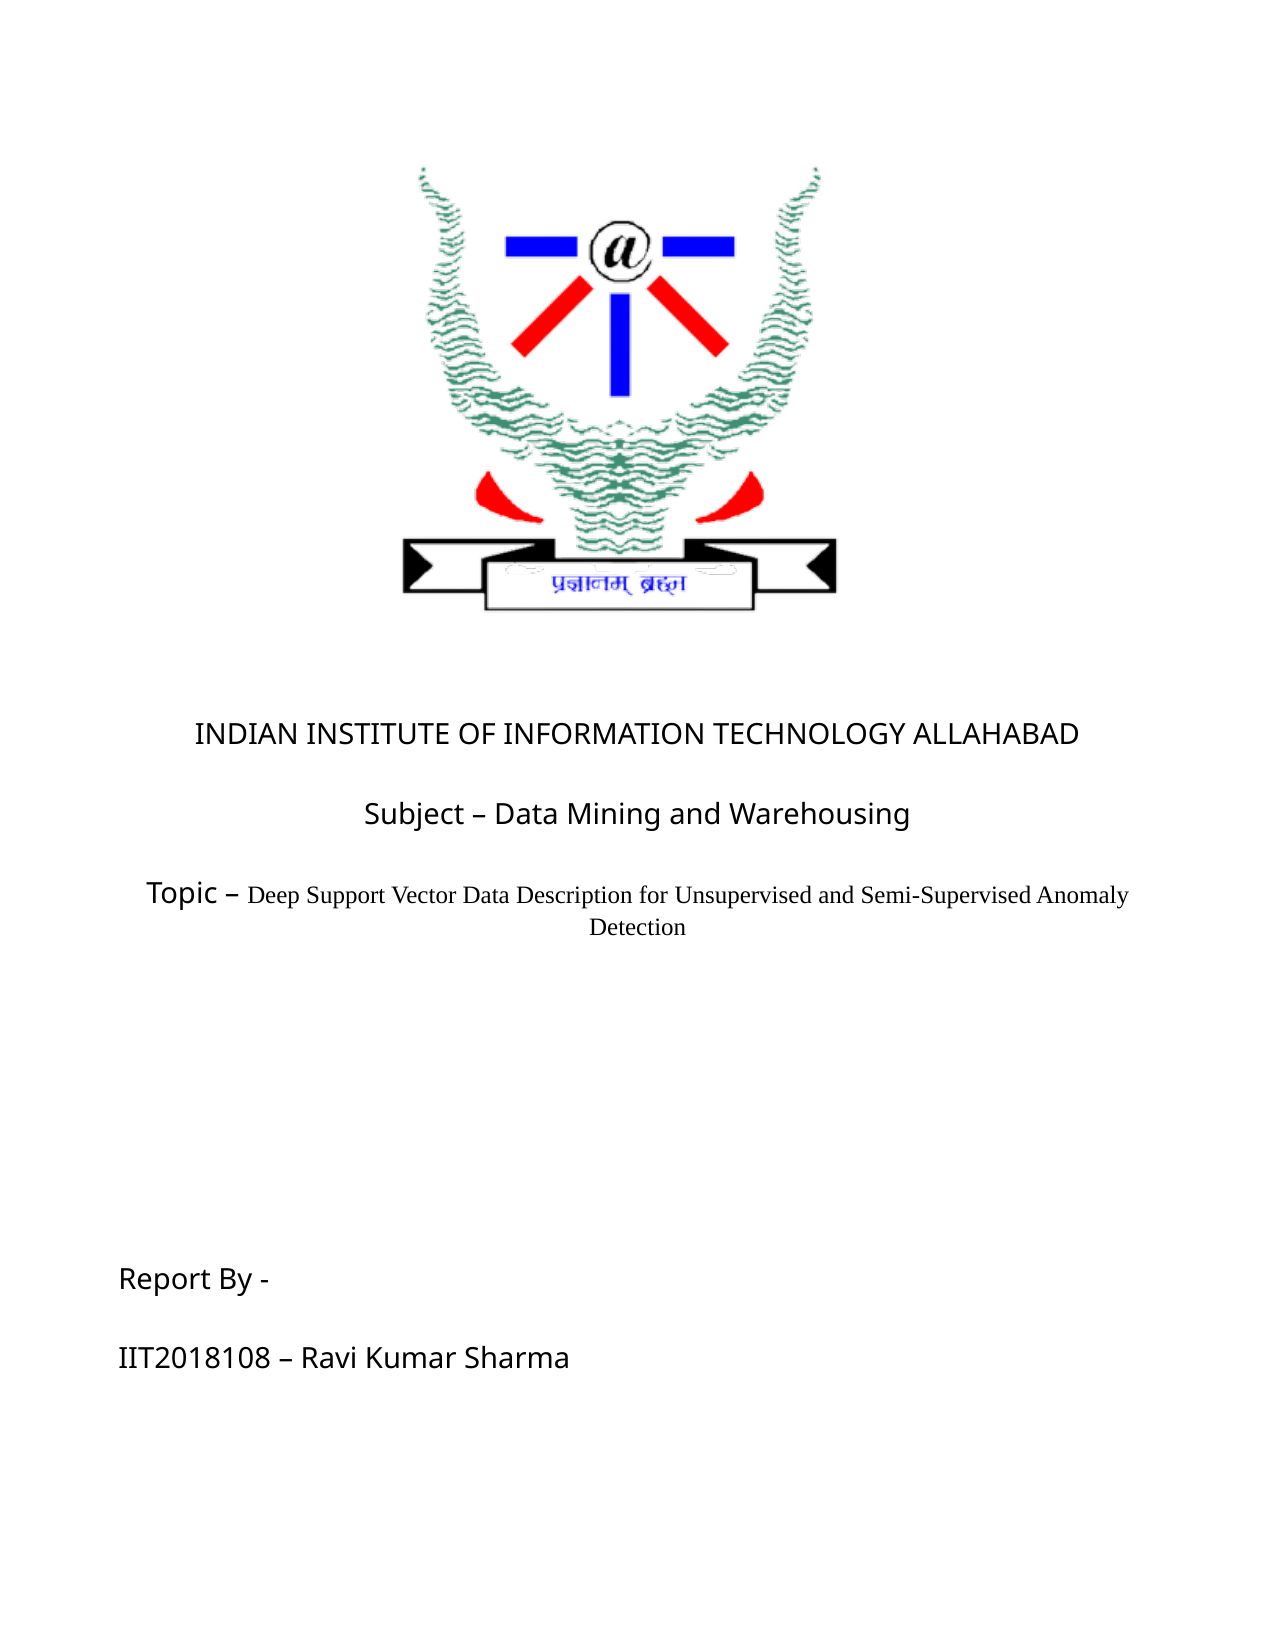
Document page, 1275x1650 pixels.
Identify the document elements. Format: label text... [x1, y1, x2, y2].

text IIT2018108 – Ravi Kumar Sharma [118, 1338, 1157, 1377]
text Subject – Data Mining and Warehousing [118, 793, 1157, 833]
picture [373, 141, 868, 636]
text INDIAN INSTITUTE OF INFORMATION TECHNOLOGY ALLAHABAD [118, 713, 1157, 753]
text Report By - [118, 1258, 1157, 1298]
text Topic – Deep Support Vector Data Description for Unsupervised and Semi-Supervised Anomaly Detection [118, 872, 1157, 941]
